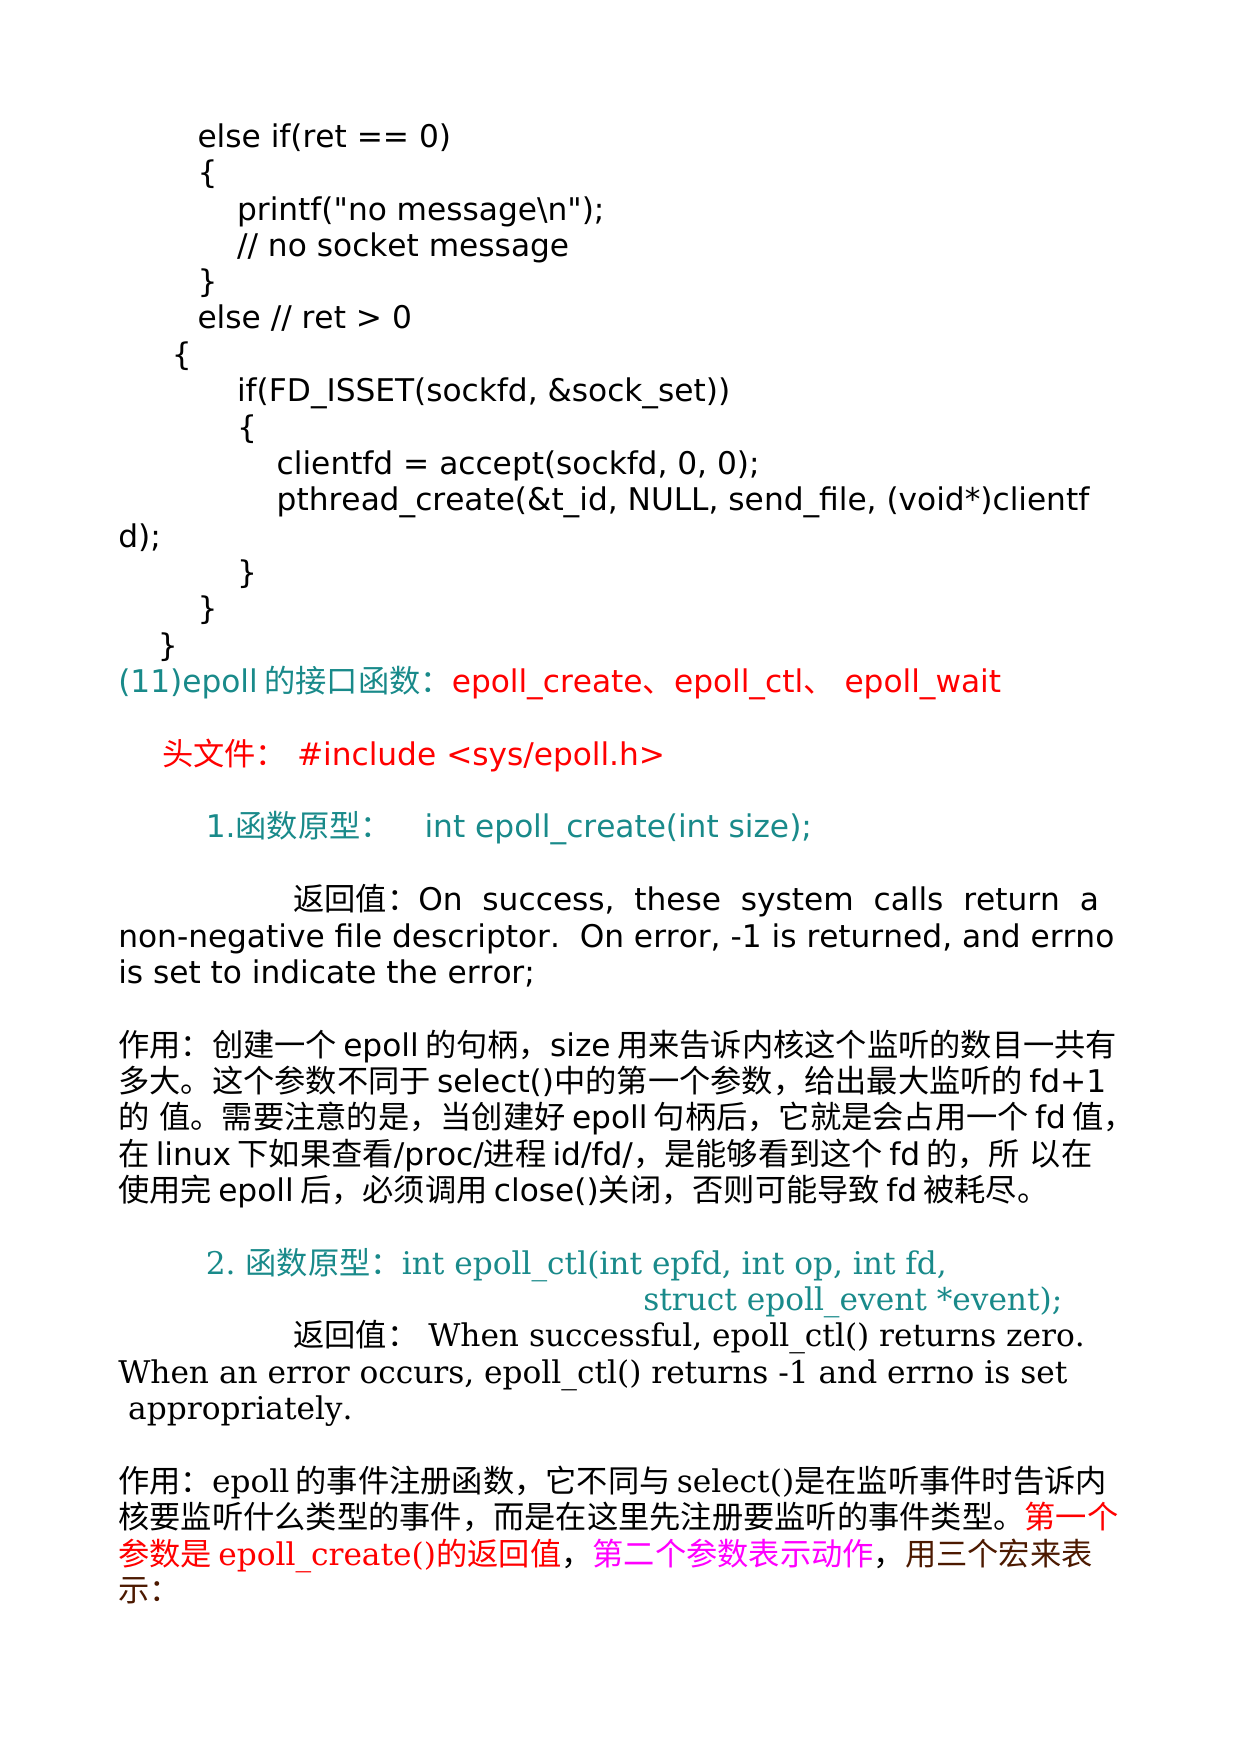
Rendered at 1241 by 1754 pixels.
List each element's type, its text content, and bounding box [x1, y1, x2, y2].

text // no socket message [118, 227, 1122, 263]
text { [118, 154, 1122, 191]
text 返回值：On success, these system calls return a non-negative file descriptor. On error, -1 is returned, and errno is set to indicate the error; [118, 882, 1122, 991]
text clientfd = accept(sockfd, 0, 0); [118, 445, 1122, 482]
text } [118, 263, 1122, 300]
text pthread_create(&t_id, NULL, send_file, (void*)clientfd); [118, 482, 1122, 554]
text 2. 函数原型：int epoll_ctl(int epfd, int op, int fd, struct epoll_event *event); [118, 1245, 1122, 1318]
text appropriately. [118, 1391, 1122, 1427]
text 头文件： #include <sys/epoll.h> [118, 736, 1122, 772]
text 返回值： When successful, epoll_ctl() returns zero. When an error occurs, epoll_ctl() returns -1 and errno is set [118, 1318, 1122, 1391]
text } [118, 591, 1122, 627]
text } [118, 554, 1122, 591]
text { [118, 336, 1122, 373]
text else // ret > 0 [118, 300, 1122, 336]
text 作用：创建一个epoll的句柄，size用来告诉内核这个监听的数目一共有多大。这个参数不同于select()中的第一个参数，给出最大监听的fd+1的 值。需要注意的是，当创建好epoll句柄后，它就是会占用一个fd值，在linux下如果查看/proc/进程id/fd/，是能够看到这个fd的，所 以在使用完epoll后，必须调用close()关闭，否则可能导致fd被耗尽。 [118, 1027, 1122, 1209]
text 1.函数原型： int epoll_create(int size); [118, 809, 1122, 845]
text else if(ret == 0) [118, 118, 1122, 154]
text 作用：epoll的事件注册函数，它不同与select()是在监听事件时告诉内核要监听什么类型的事件，而是在这里先注册要监听的事件类型。第一个参数是epoll_create()的返回值，第二个参数表示动作，用三个宏来表示： [118, 1463, 1122, 1609]
text printf("no message\n"); [118, 191, 1122, 227]
text } [118, 627, 1122, 663]
text (11)epoll的接口函数：epoll_create、epoll_ctl、 epoll_wait [118, 663, 1122, 700]
text { [118, 409, 1122, 445]
text if(FD_ISSET(sockfd, &sock_set)) [118, 373, 1122, 409]
